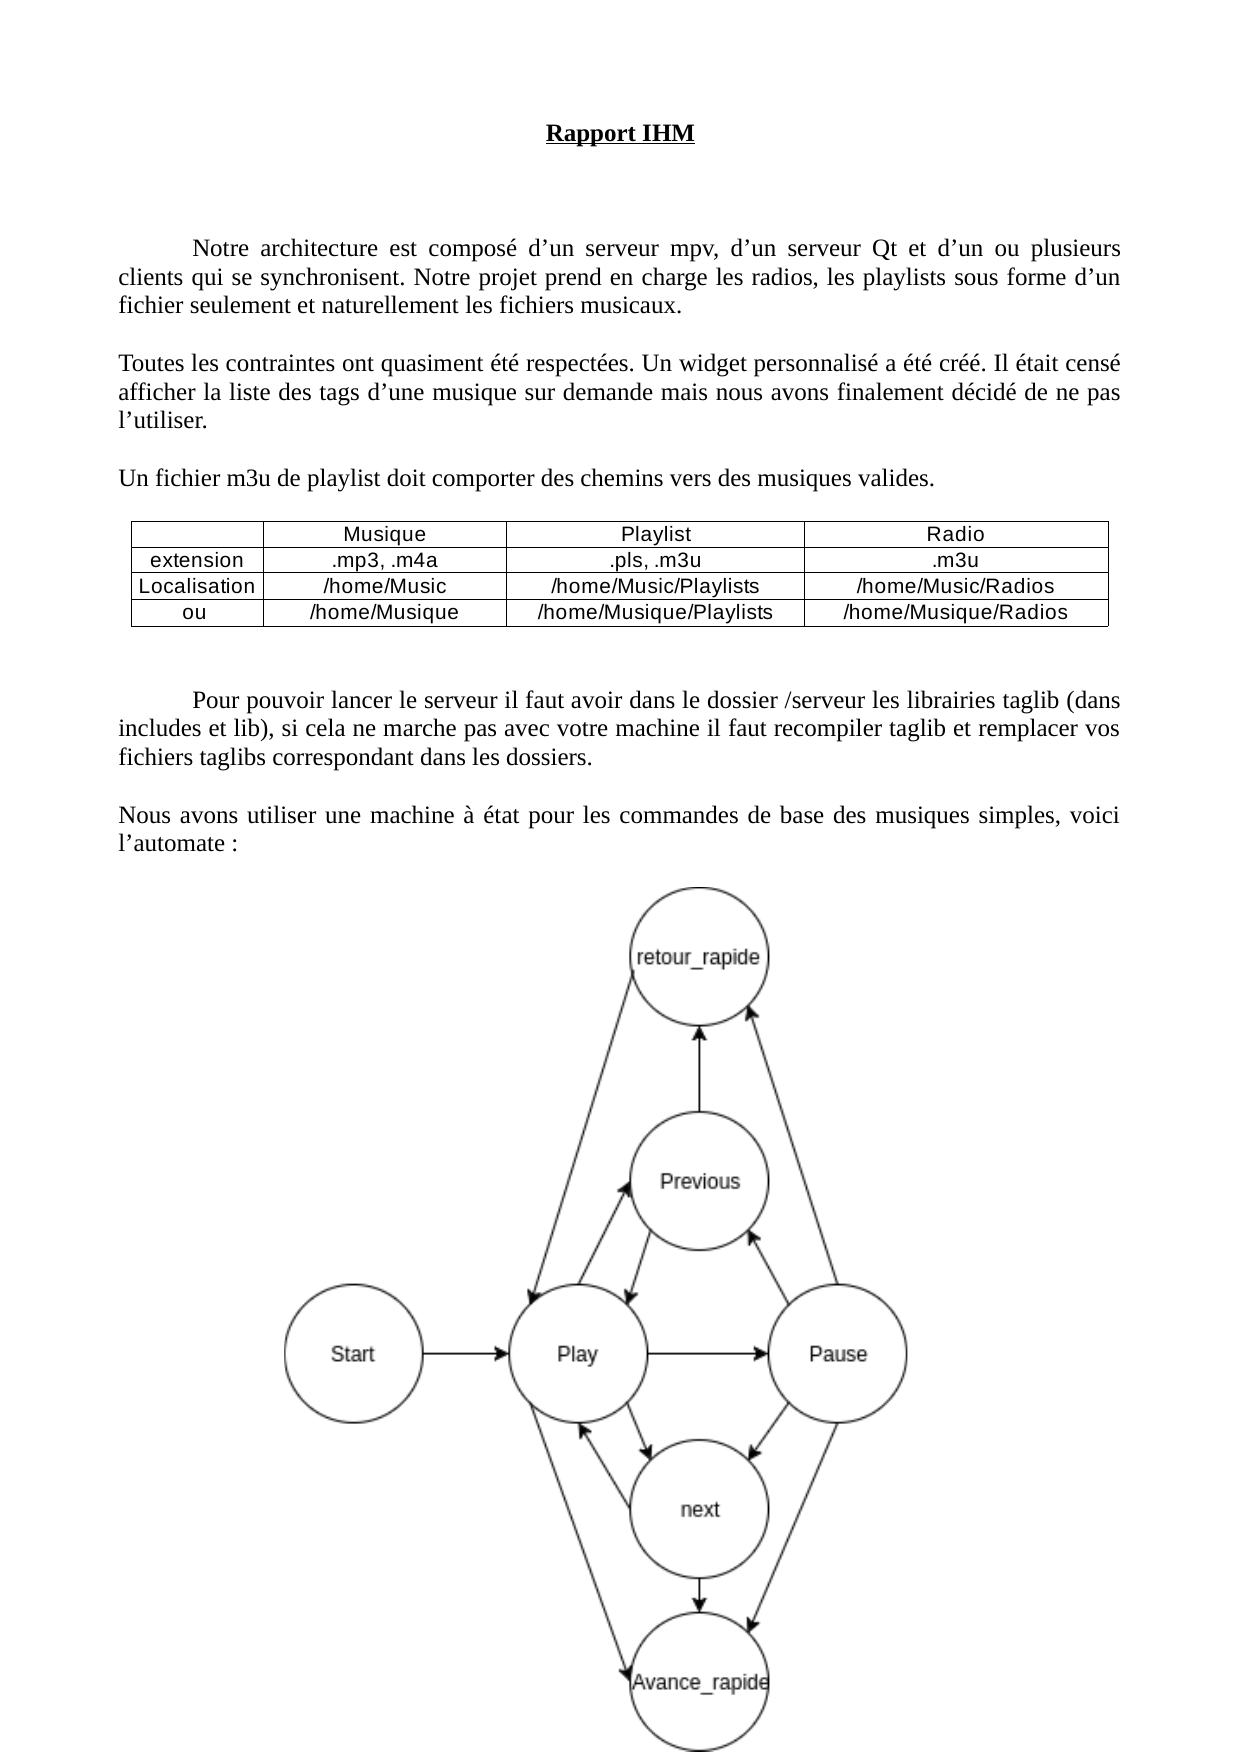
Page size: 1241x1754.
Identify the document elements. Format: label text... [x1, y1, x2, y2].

text Un fichier m3u de playlist doit comporter des chemins vers des musiques valides. [118, 463, 1122, 492]
text Pour pouvoir lancer le serveur il faut avoir dans le dossier /serveur les librairies taglib (dans includes et lib), si cela ne marche pas avec votre machine il faut recompiler taglib et remplacer vos fichiers taglibs correspondant dans les dossiers. [118, 685, 1122, 771]
text Nous avons utiliser une machine à état pour les commandes de base des musiques simples, voici l’automate : [118, 800, 1122, 857]
text Rapport IHM [118, 118, 1122, 147]
text Toutes les contraintes ont quasiment été respectées. Un widget personnalisé a été créé. Il était censé afficher la liste des tags d’une musique sur demande mais nous avons finalement décidé de ne pas l’utiliser. [118, 348, 1122, 434]
picture [284, 887, 908, 1752]
text Notre architecture est composé d’un serveur mpv, d’un serveur Qt et d’un ou plusieurs clients qui se synchronisent. Notre projet prend en charge les radios, les playlists sous forme d’un fichier seulement et naturellement les fichiers musicaux. [118, 233, 1122, 319]
